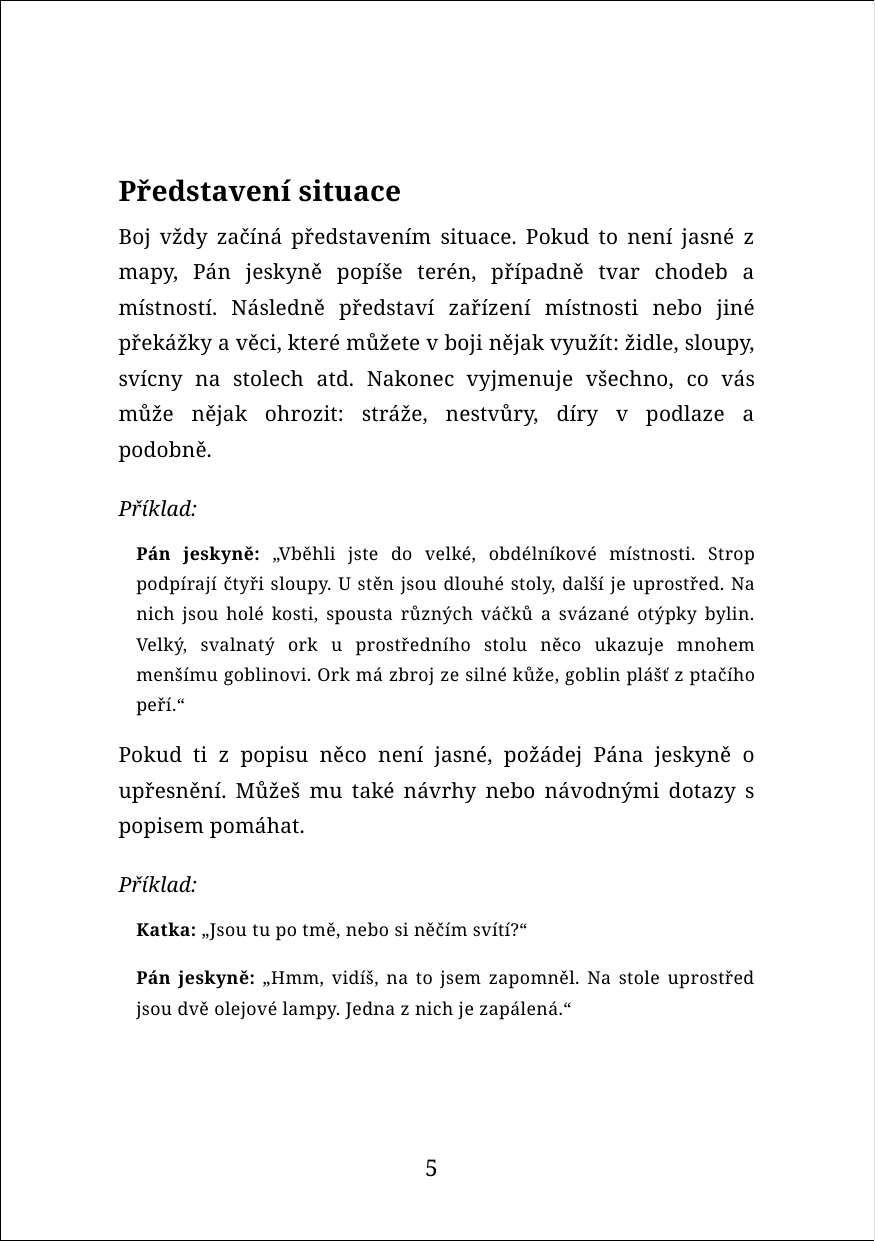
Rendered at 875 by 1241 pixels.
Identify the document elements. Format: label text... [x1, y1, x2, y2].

text Pán jeskyně: „Vběhli jste do velké, obdélníkové místnosti. Strop podpírají čtyři sloupy. U stěn jsou dlouhé stoly, další je uprostřed. Na nich jsou holé kosti, spousta různých váčků a svázané otýpky bylin. Velký, svalnatý ork u prostředního stolu něco ukazuje mnohem menšímu goblinovi. Ork má zbroj ze silné kůže, goblin plášť z ptačího peří.“ [136, 541, 756, 717]
text Katka: „Jsou tu po tmě, nebo si něčím svítí?“ [136, 918, 756, 942]
subtitle Představení situace [118, 172, 756, 210]
text Příklad: [118, 494, 756, 523]
text Příklad: [118, 871, 756, 899]
text Pán jeskyně: „Hmm, vidíš, na to jsem zapomněl. Na stole uprostřed jsou dvě olejové lampy. Jedna z nich je zapálená.“ [136, 966, 756, 1020]
text Boj vždy začíná představením situace. Pokud to není jasné z mapy, Pán jeskyně popíše terén, případně tvar chodeb a místností. Následně představí zařízení místnosti nebo jiné překážky a věci, které můžete v boji nějak využít: židle, sloupy, svícny na stolech atd. Nakonec vyjmenuje všechno, co vás může nějak ohrozit: stráže, nestvůry, díry v podlaze a podobně. [118, 222, 756, 463]
text Pokud ti z popisu něco není jasné, požádej Pána jeskyně o upřesnění. Můžeš mu také návrhy nebo návodnými dotazy s popisem pomáhat. [118, 740, 756, 840]
